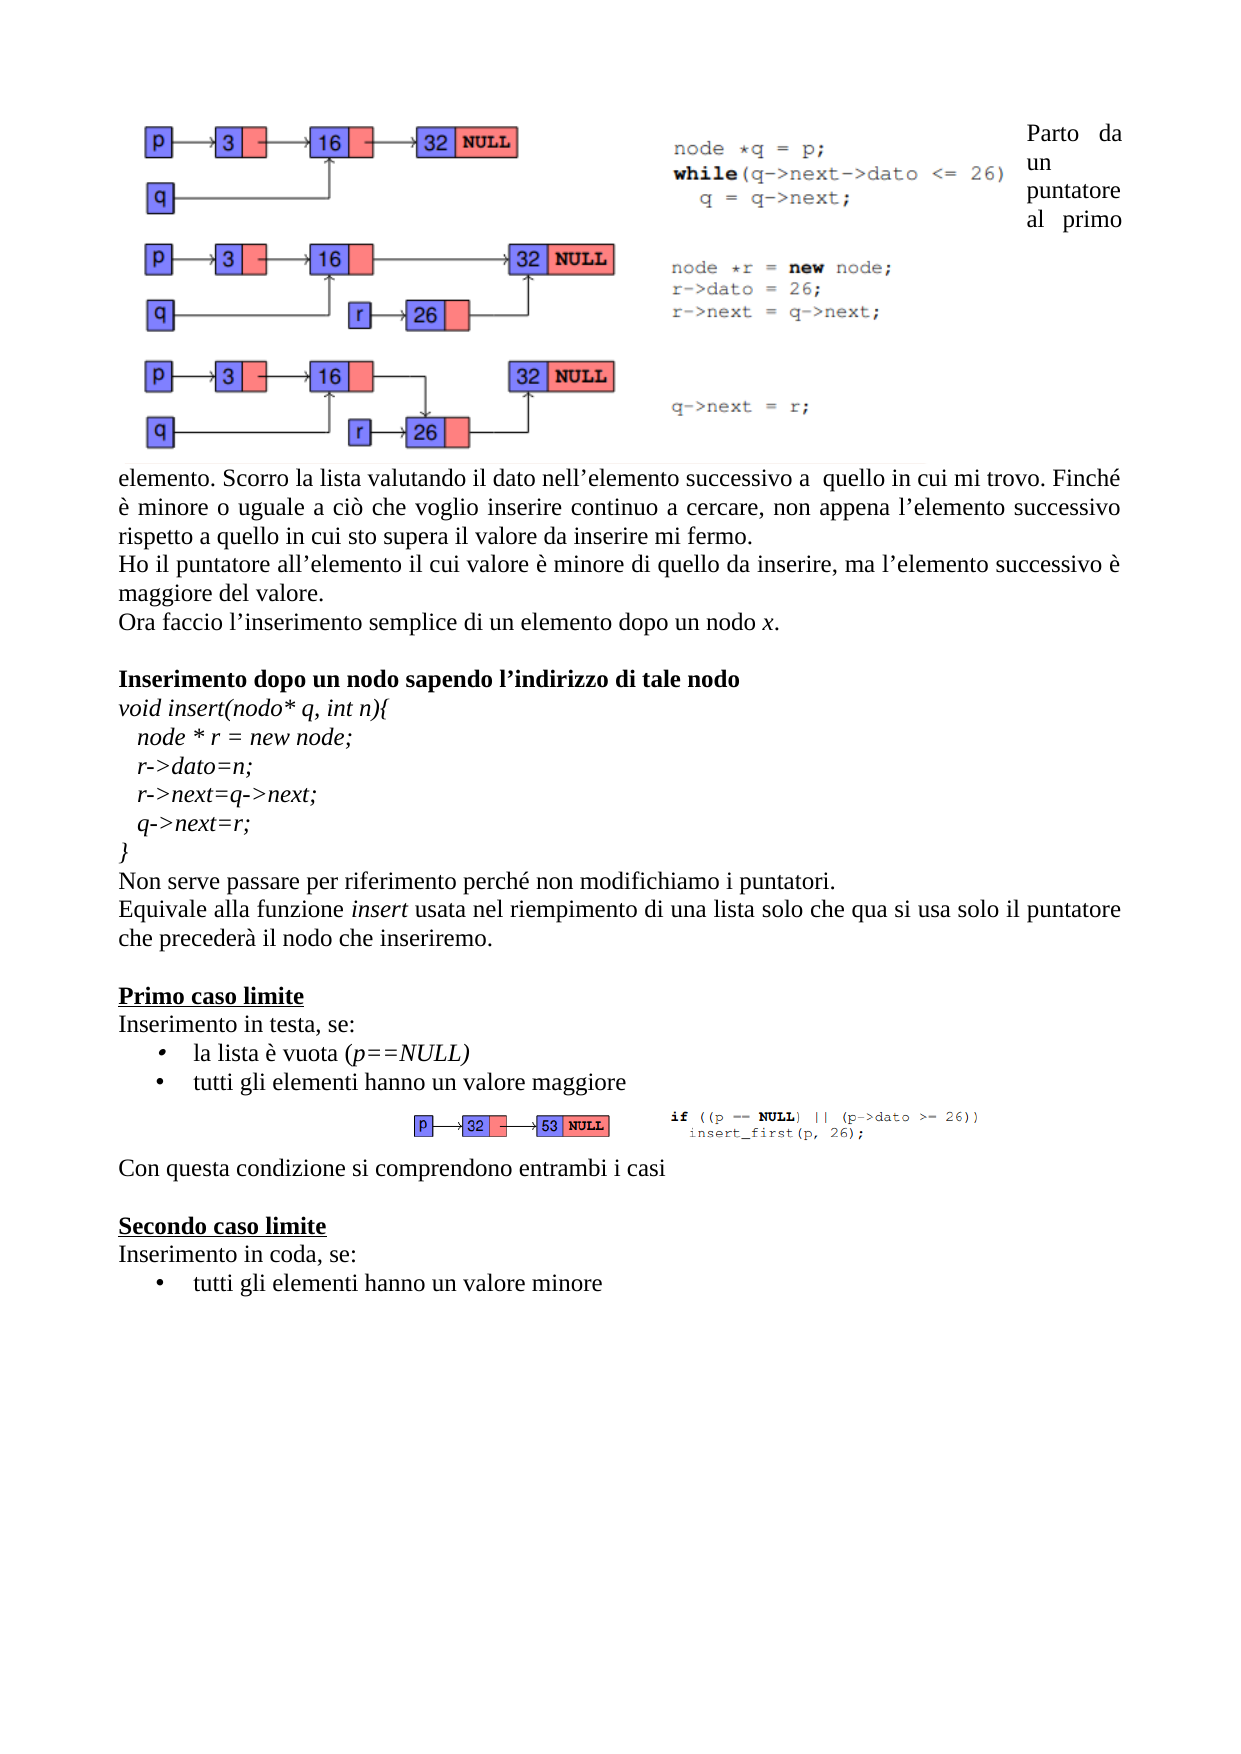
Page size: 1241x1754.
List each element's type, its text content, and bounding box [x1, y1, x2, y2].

text Non serve passare per riferimento perché non modifichiamo i puntatori. [118, 866, 1122, 894]
text } [118, 837, 1122, 866]
text Secondo caso limite [118, 1211, 1122, 1239]
text q->next=r; [118, 808, 1122, 837]
text Equivale alla funzione insert usata nel riempimento di una lista solo che qua si usa solo il puntatore che precederà il nodo che inseriremo. [118, 894, 1122, 952]
picture [360, 1099, 985, 1146]
text Primo caso limite [118, 981, 1122, 1009]
text node * r = new node; [118, 722, 1122, 751]
text Inserimento in coda, se: [118, 1239, 1122, 1268]
text void insert(nodo* q, int n){ [118, 693, 1122, 722]
picture [124, 115, 1027, 464]
text r->dato=n; [118, 751, 1122, 779]
text Ho il puntatore all’elemento il cui valore è minore di quello da inserire, ma l’elemento successivo è maggiore del valore. [118, 549, 1122, 607]
list tutti gli elementi hanno un valore maggiore [156, 1067, 1122, 1096]
text Inserimento in testa, se: [118, 1009, 1122, 1038]
text r->next=q->next; [118, 779, 1122, 808]
text Ora faccio l’inserimento semplice di un elemento dopo un nodo x. [118, 607, 1122, 636]
text Inserimento dopo un nodo sapendo l’indirizzo di tale nodo [118, 664, 1122, 693]
list la lista è vuota (p==NULL) [156, 1038, 1122, 1067]
text Con questa condizione si comprendono entrambi i casi [118, 1153, 1122, 1182]
list tutti gli elementi hanno un valore minore [156, 1268, 1122, 1297]
text Parto da un puntatore al primo elemento. Scorro la lista valutando il dato nell’elemento successivo a quello in cui mi trovo. Finché è minore o uguale a ciò che voglio inserire continuo a cercare, non appena l’elemento successivo rispetto a quello in cui sto supera il valore da inserire mi fermo. [118, 118, 1122, 549]
